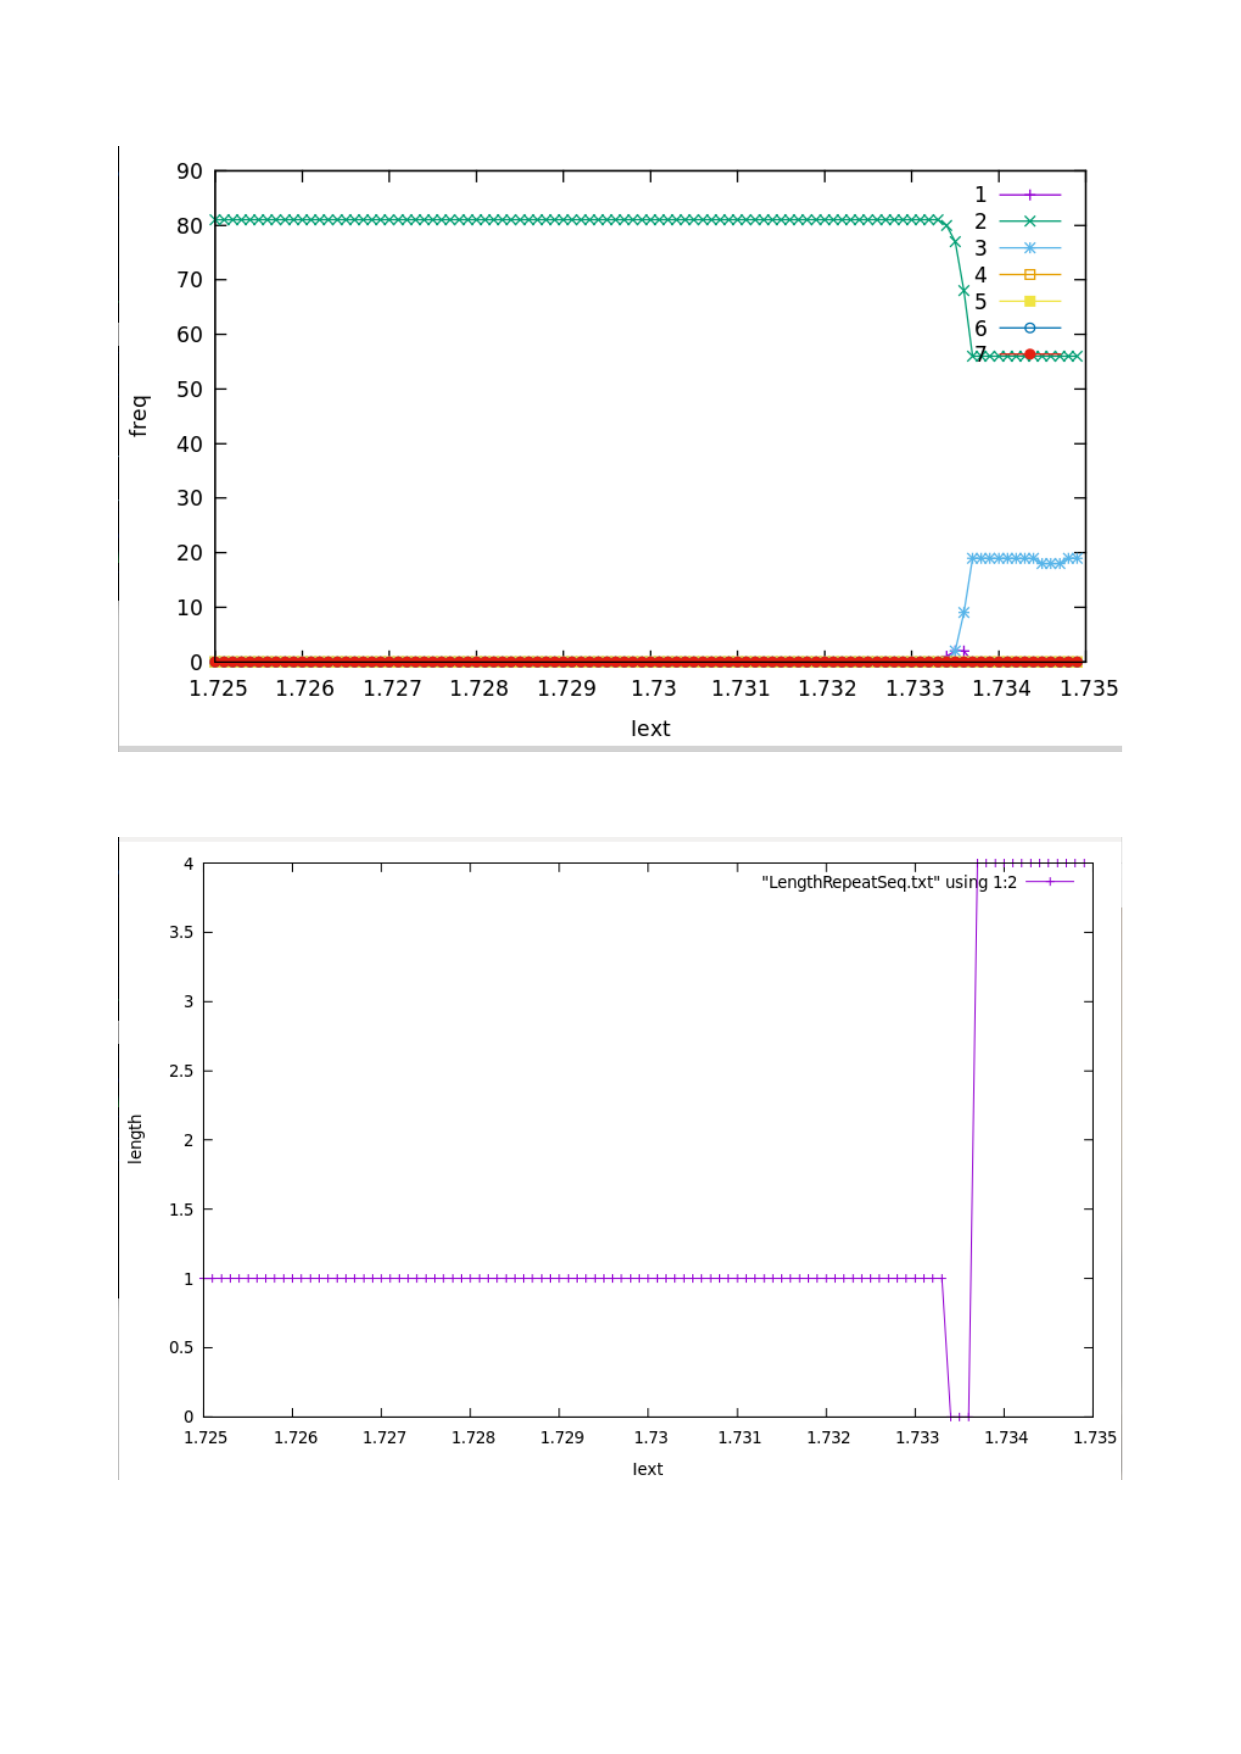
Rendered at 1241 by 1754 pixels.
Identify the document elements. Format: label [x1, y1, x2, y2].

picture [118, 146, 1123, 752]
picture [118, 837, 1123, 1480]
